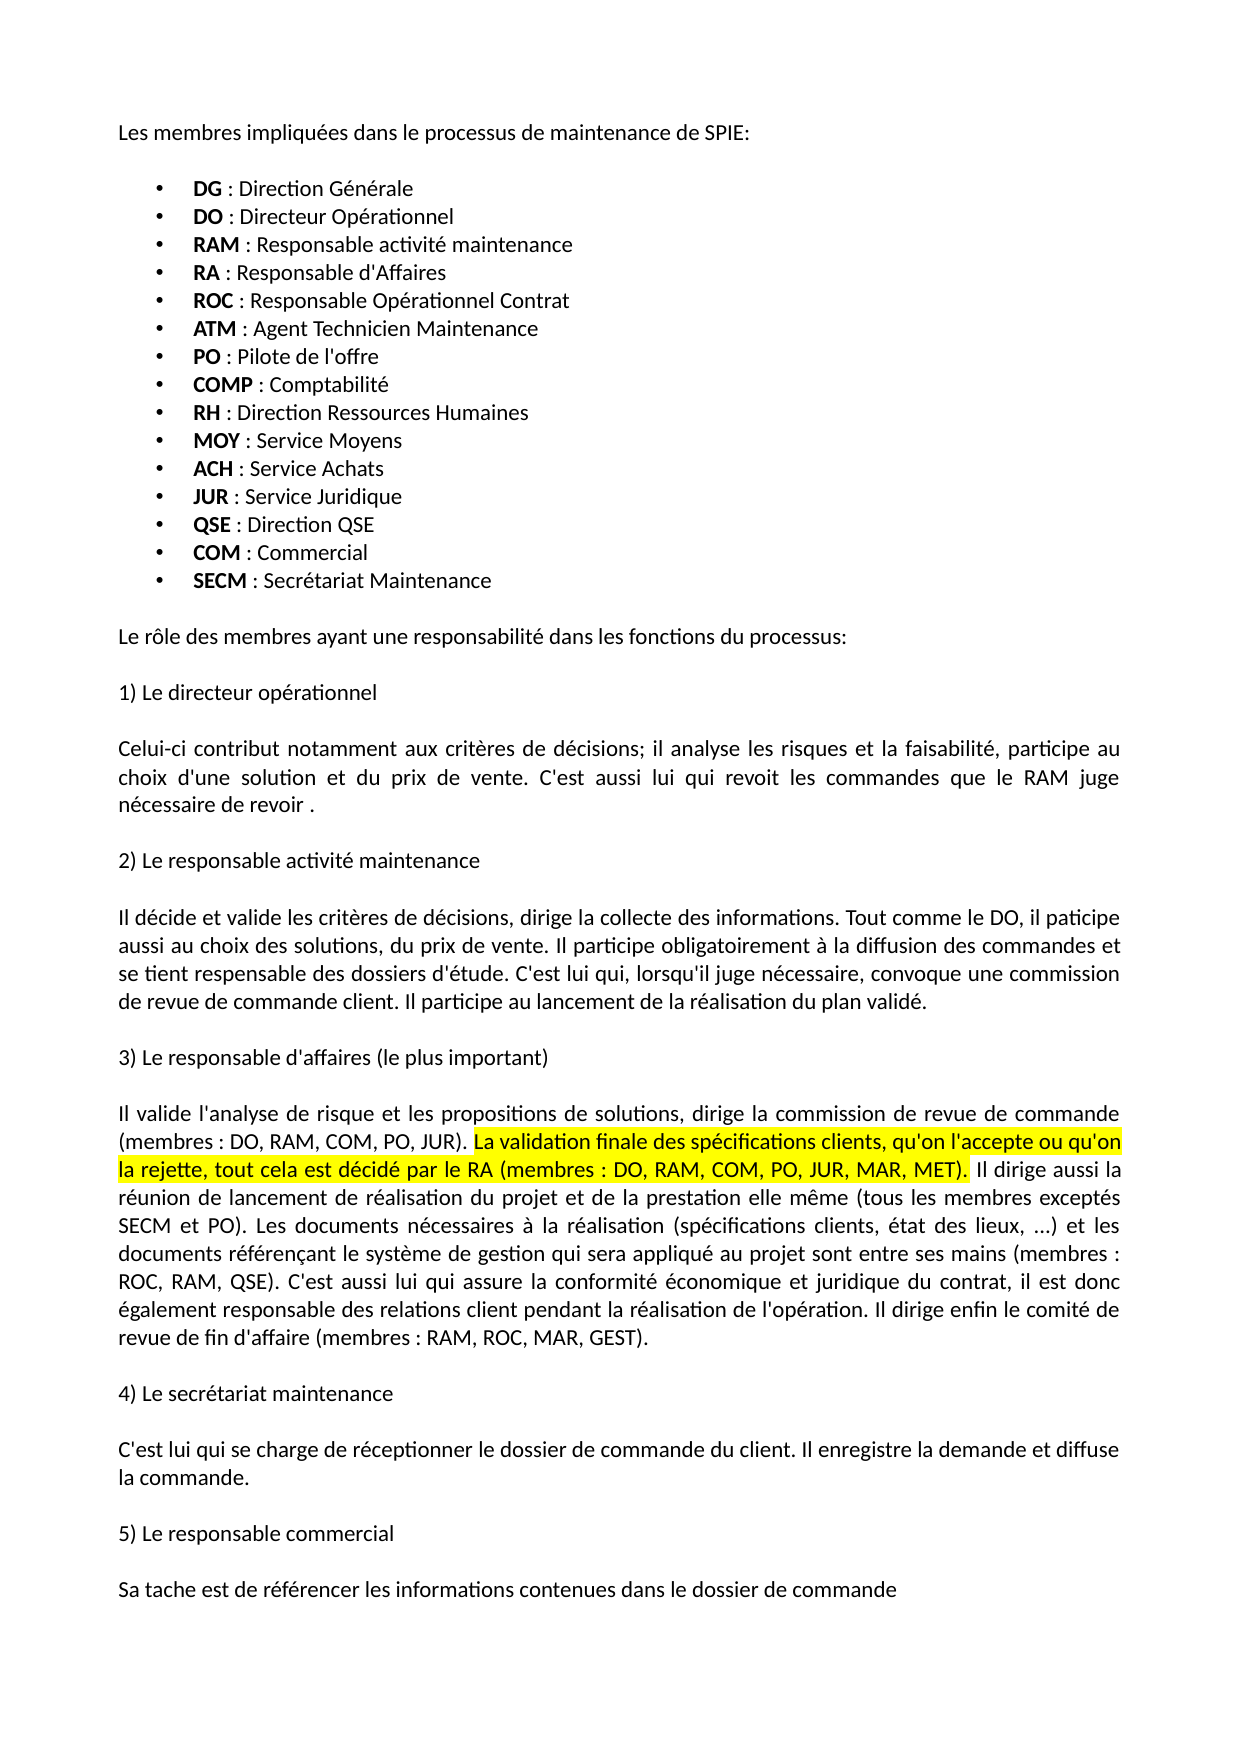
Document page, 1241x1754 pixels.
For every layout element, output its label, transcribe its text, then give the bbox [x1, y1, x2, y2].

text 5) Le responsable commercial [118, 1519, 1122, 1547]
list RAM : Responsable activité maintenance [156, 230, 1122, 258]
list QSE : Direction QSE [156, 510, 1122, 538]
text 2) Le responsable activité maintenance [118, 847, 1122, 875]
text Le rôle des membres ayant une responsabilité dans les fonctions du processus: [118, 622, 1122, 651]
list ROC : Responsable Opérationnel Contrat [156, 286, 1122, 314]
list PO : Pilote de l'offre [156, 342, 1122, 370]
list COM : Commercial [156, 538, 1122, 566]
list JUR : Service Juridique [156, 482, 1122, 510]
list DG : Direction Générale [156, 174, 1122, 202]
text Les membres impliquées dans le processus de maintenance de SPIE: [118, 118, 1122, 146]
text Celui-ci contribut notamment aux critères de décisions; il analyse les risques et la faisabilité, participe au choix d'une solution et du prix de vente. C'est aussi lui qui revoit les commandes que le RAM juge nécessaire de revoir . [118, 734, 1122, 819]
text Sa tache est de référencer les informations contenues dans le dossier de commande [118, 1575, 1122, 1603]
text 3) Le responsable d'affaires (le plus important) [118, 1043, 1122, 1071]
list COMP : Comptabilité [156, 370, 1122, 398]
list SECM : Secrétariat Maintenance [156, 566, 1122, 594]
text C'est lui qui se charge de réceptionner le dossier de commande du client. Il enregistre la demande et diffuse la commande. [118, 1435, 1122, 1491]
text Il décide et valide les critères de décisions, dirige la collecte des informations. Tout comme le DO, il paticipe aussi au choix des solutions, du prix de vente. Il participe obligatoirement à la diffusion des commandes et se tient respensable des dossiers d'étude. C'est lui qui, lorsqu'il juge nécessaire, convoque une commission de revue de commande client. Il participe au lancement de la réalisation du plan validé. [118, 903, 1122, 1015]
text 1) Le directeur opérationnel [118, 678, 1122, 707]
list ATM : Agent Technicien Maintenance [156, 314, 1122, 342]
text 4) Le secrétariat maintenance [118, 1379, 1122, 1407]
list ACH : Service Achats [156, 454, 1122, 482]
text Il valide l'analyse de risque et les propositions de solutions, dirige la commission de revue de commande (membres : DO, RAM, COM, PO, JUR). La validation finale des spécifications clients, qu'on l'accepte ou qu'on la rejette, tout cela est décidé par le RA (membres : DO, RAM, COM, PO, JUR, MAR, MET). Il dirige aussi la réunion de lancement de réalisation du projet et de la prestation elle même (tous les membres exceptés SECM et PO). Les documents nécessaires à la réalisation (spécifications clients, état des lieux, ...) et les documents référençant le système de gestion qui sera appliqué au projet sont entre ses mains (membres : ROC, RAM, QSE). C'est aussi lui qui assure la conformité économique et juridique du contrat, il est donc également responsable des relations client pendant la réalisation de l'opération. Il dirige enfin le comité de revue de fin d'affaire (membres : RAM, ROC, MAR, GEST). [118, 1099, 1122, 1351]
list RH : Direction Ressources Humaines [156, 398, 1122, 426]
list MOY : Service Moyens [156, 426, 1122, 454]
list DO : Directeur Opérationnel [156, 202, 1122, 230]
list RA : Responsable d'Affaires [156, 258, 1122, 286]
